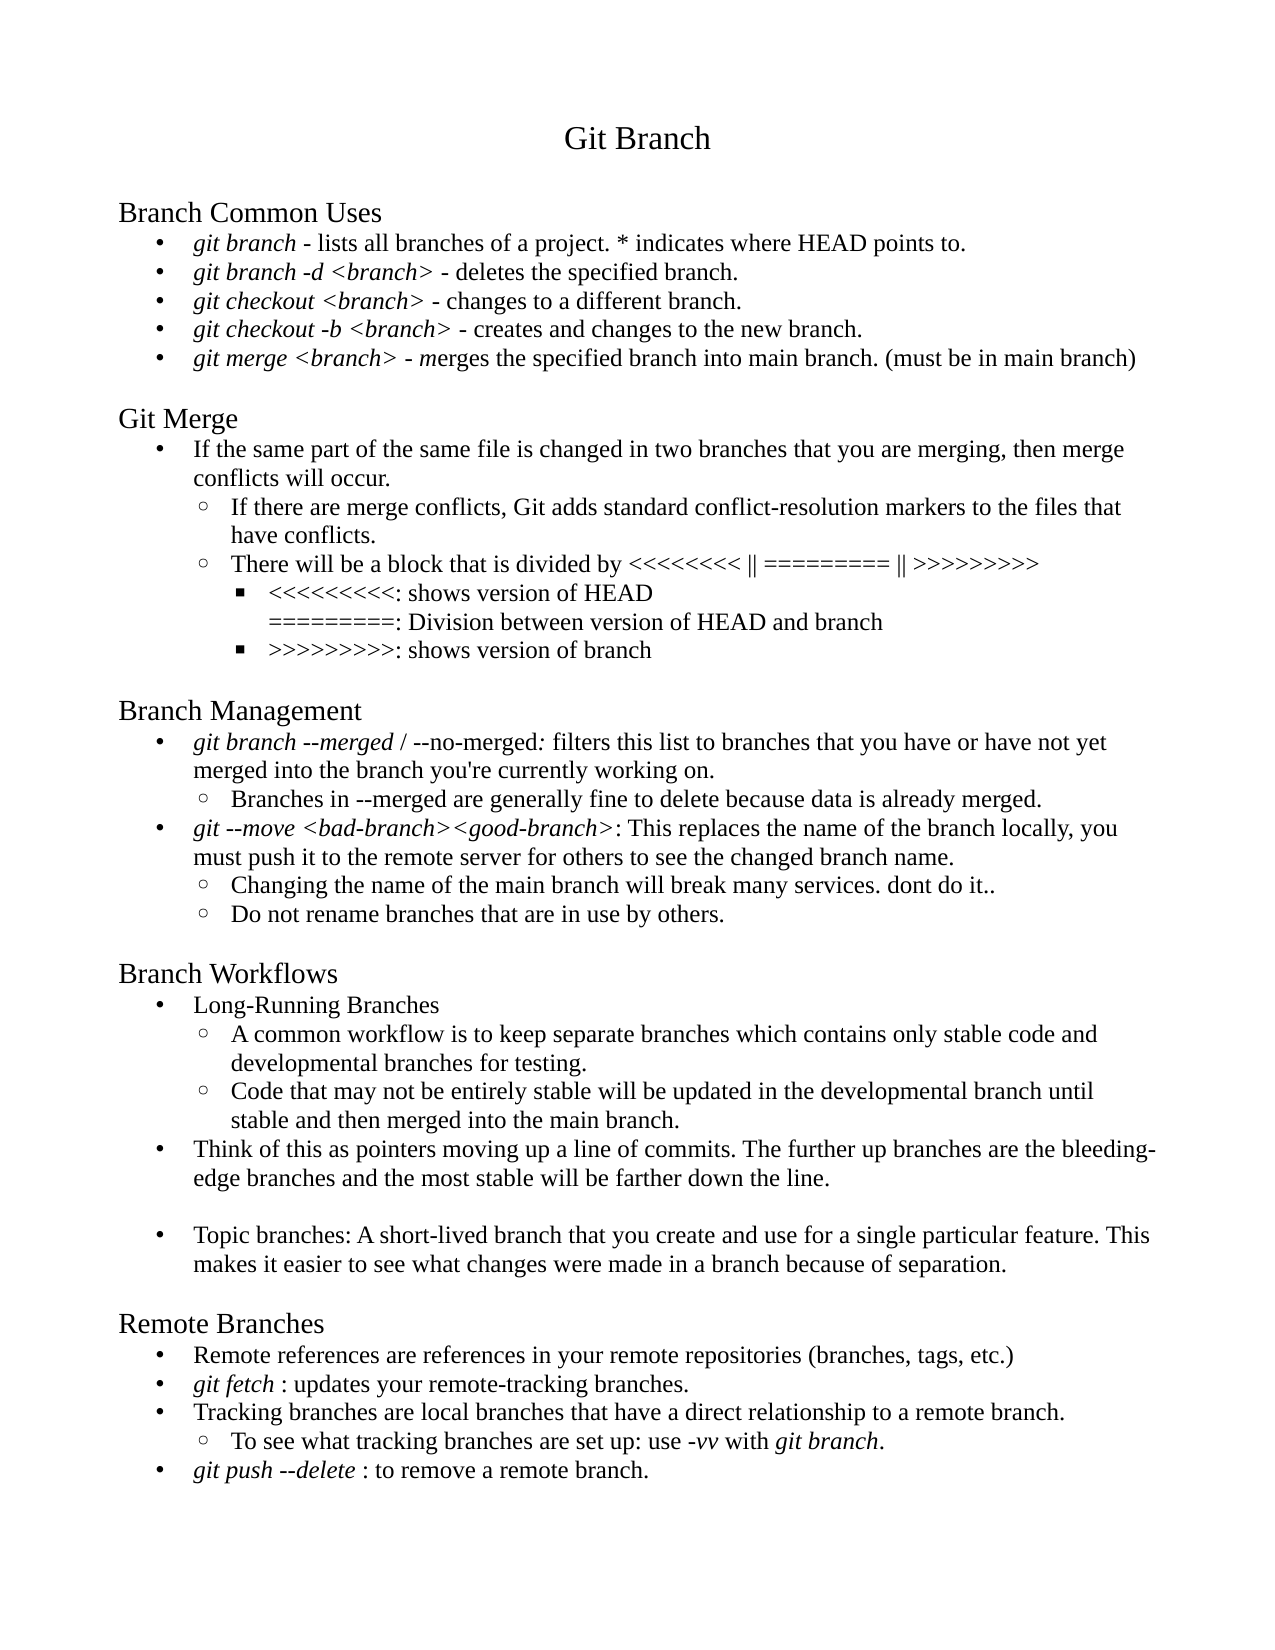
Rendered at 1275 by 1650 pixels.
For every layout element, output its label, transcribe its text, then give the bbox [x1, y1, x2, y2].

list git checkout -b <branch> - creates and changes to the new branch. [156, 314, 1157, 343]
text Branch Workflows [118, 957, 1157, 990]
list git branch -d <branch> - deletes the specified branch. [156, 257, 1157, 286]
list git branch - lists all branches of a project. * indicates where HEAD points to. [156, 228, 1157, 257]
list If the same part of the same file is changed in two branches that you are merging, then merge conflicts will occur. [156, 434, 1157, 492]
text Branch Common Uses [118, 195, 1157, 228]
list Changing the name of the main branch will break many services. dont do it.. [193, 870, 1157, 899]
list <<<<<<<<<: shows version of HEAD [231, 578, 1157, 607]
list =========: Division between version of HEAD and branch [231, 607, 1157, 636]
list Long-Running Branches [156, 990, 1157, 1019]
text Remote Branches [118, 1306, 1157, 1340]
list git merge <branch> - merges the specified branch into main branch. (must be in main branch) [156, 343, 1157, 372]
text Git Branch [118, 118, 1157, 156]
list Remote references are references in your remote repositories (branches, tags, etc.) [156, 1340, 1157, 1369]
list A common workflow is to keep separate branches which contains only stable code and developmental branches for testing. [193, 1019, 1157, 1076]
list To see what tracking branches are set up: use -vv with git branch. [193, 1426, 1157, 1455]
list Topic branches: A short-lived branch that you create and use for a single particular feature. This makes it easier to see what changes were made in a branch because of separation. [156, 1220, 1157, 1278]
list git branch --merged / --no-merged: filters this list to branches that you have or have not yet merged into the branch you're currently working on. [156, 727, 1157, 784]
list Branches in --merged are generally fine to delete because data is already merged. [193, 784, 1157, 813]
list Think of this as pointers moving up a line of commits. The further up branches are the bleeding-edge branches and the most stable will be farther down the line. [156, 1134, 1157, 1191]
text Git Merge [118, 401, 1157, 434]
list Do not rename branches that are in use by others. [193, 899, 1157, 928]
list git checkout <branch> - changes to a different branch. [156, 286, 1157, 314]
list Code that may not be entirely stable will be updated in the developmental branch until stable and then merged into the main branch. [193, 1076, 1157, 1134]
list If there are merge conflicts, Git adds standard conflict-resolution markers to the files that have conflicts. [193, 492, 1157, 549]
list git push --delete : to remove a remote branch. [156, 1455, 1157, 1484]
list >>>>>>>>>: shows version of branch [231, 636, 1157, 664]
text Branch Management [118, 693, 1157, 727]
list Tracking branches are local branches that have a direct relationship to a remote branch. [156, 1397, 1157, 1426]
list git fetch : updates your remote-tracking branches. [156, 1369, 1157, 1397]
list There will be a block that is divided by <<<<<<<< || ========= || >>>>>>>>> [193, 549, 1157, 578]
list git --move <bad-branch><good-branch>: This replaces the name of the branch locally, you must push it to the remote server for others to see the changed branch name. [156, 813, 1157, 870]
